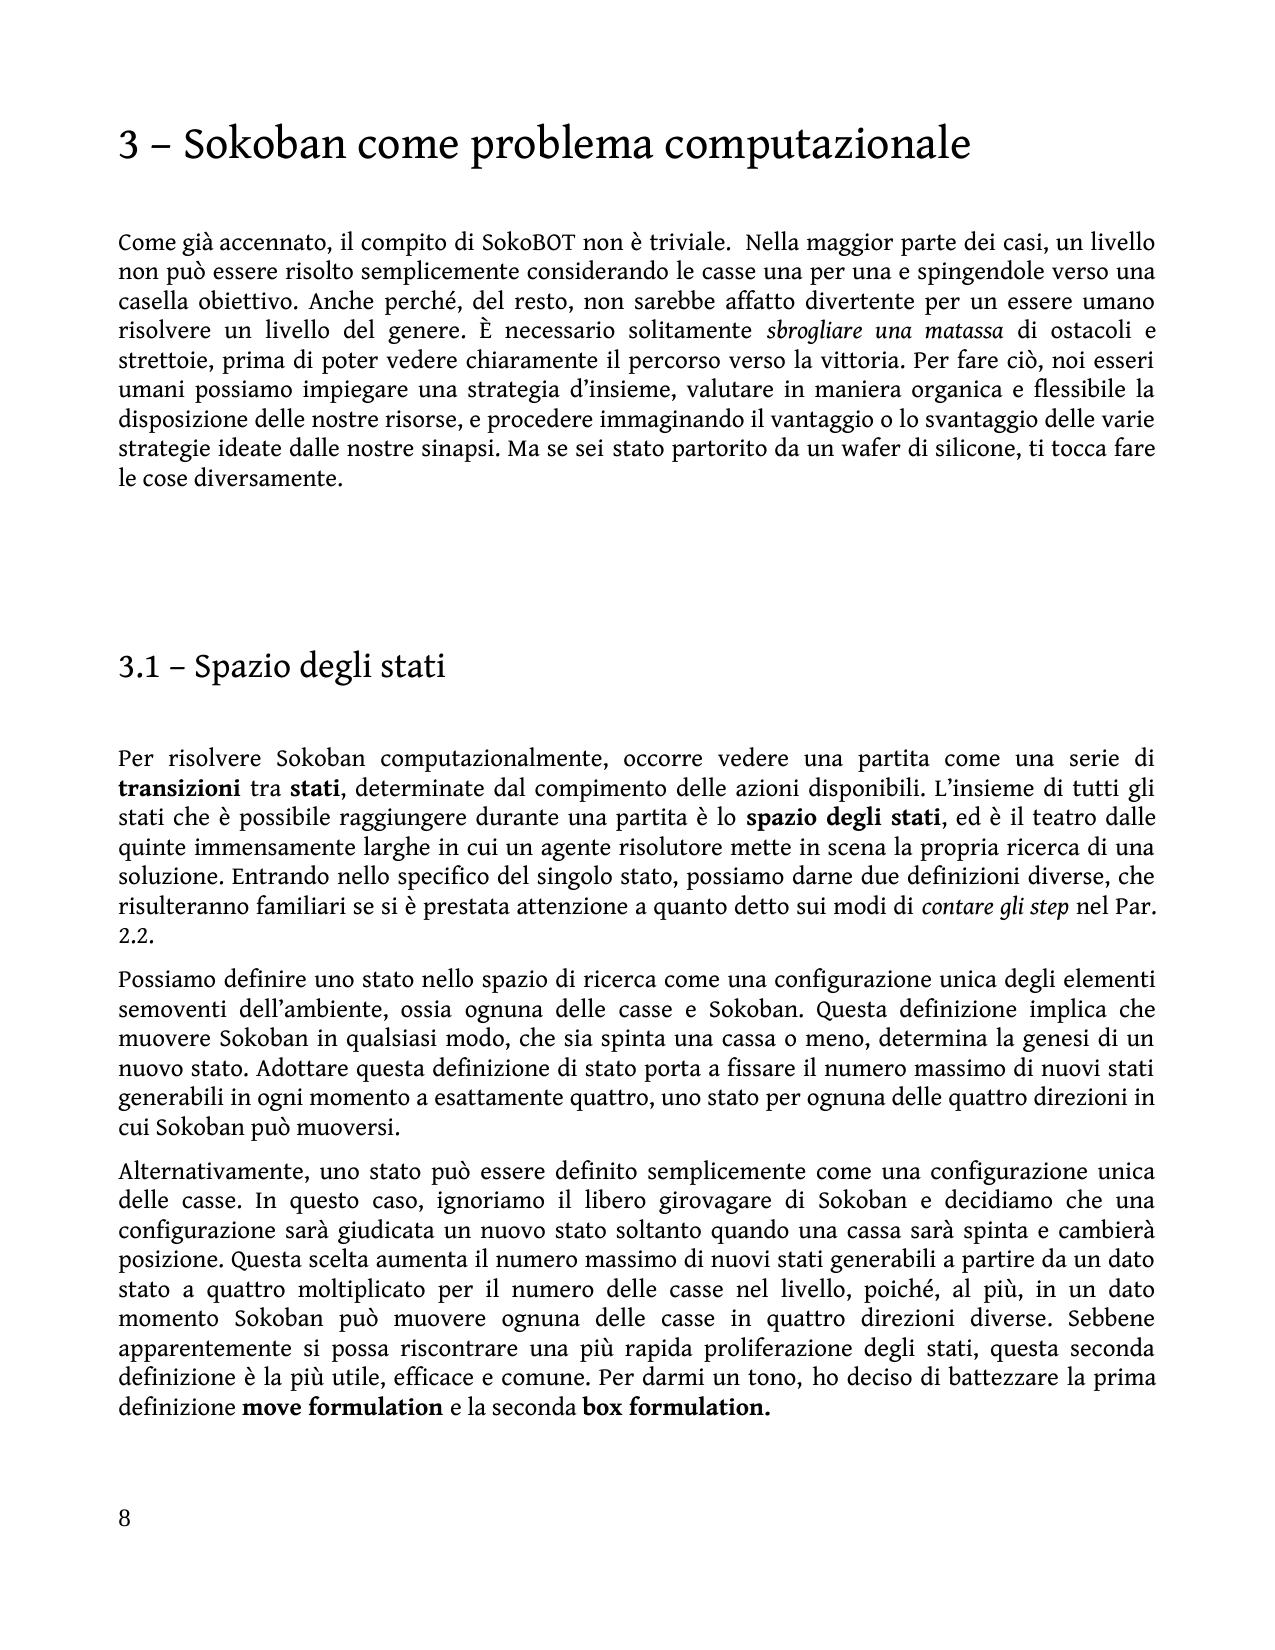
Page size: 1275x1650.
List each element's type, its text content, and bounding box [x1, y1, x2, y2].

subtitle 3 – Sokoban come problema computazionale [118, 118, 1157, 171]
text Per risolvere Sokoban computazionalmente, occorre vedere una partita come una serie di transizioni tra stati, determinate dal compimento delle azioni disponibili. L’insieme di tutti gli stati che è possibile raggiungere durante una partita è lo spazio degli stati, ed è il teatro dalle quinte immensamente larghe in cui un agente risolutore mette in scena la propria ricerca di una soluzione. Entrando nello specifico del singolo stato, possiamo darne due definizioni diverse, che risulteranno familiari se si è prestata attenzione a quanto detto sui modi di contare gli step nel Par. 2.2. [118, 744, 1157, 951]
text Possiamo definire uno stato nello spazio di ricerca come una configurazione unica degli elementi semoventi dell’ambiente, ossia ognuna delle casse e Sokoban. Questa definizione implica che muovere Sokoban in qualsiasi modo, che sia spinta una cassa o meno, determina la genesi di un nuovo stato. Adottare questa definizione di stato porta a fissare il numero massimo di nuovi stati generabili in ogni momento a esattamente quattro, uno stato per ognuna delle quattro direzioni in cui Sokoban può muoversi. [118, 965, 1157, 1142]
subtitle 3.1 – Spazio degli stati [118, 647, 1157, 688]
text Alternativamente, uno stato può essere definito semplicemente come una configurazione unica delle casse. In questo caso, ignoriamo il libero girovagare di Sokoban e decidiamo che una configurazione sarà giudicata un nuovo stato soltanto quando una cassa sarà spinta e cambierà posizione. Questa scelta aumenta il numero massimo di nuovi stati generabili a partire da un dato stato a quattro moltiplicato per il numero delle casse nel livello, poiché, al più, in un dato momento Sokoban può muovere ognuna delle casse in quattro direzioni diverse. Sebbene apparentemente si possa riscontrare una più rapida proliferazione degli stati, questa seconda definizione è la più utile, efficace e comune. Per darmi un tono, ho deciso di battezzare la prima definizione move formulation e la seconda box formulation. [118, 1157, 1157, 1422]
text Come già accennato, il compito di SokoBOT non è triviale. Nella maggior parte dei casi, un livello non può essere risolto semplicemente considerando le casse una per una e spingendole verso una casella obiettivo. Anche perché, del resto, non sarebbe affatto divertente per un essere umano risolvere un livello del genere. È necessario solitamente sbrogliare una matassa di ostacoli e strettoie, prima di poter vedere chiaramente il percorso verso la vittoria. Per fare ciò, noi esseri umani possiamo impiegare una strategia d’insieme, valutare in maniera organica e flessibile la disposizione delle nostre risorse, e procedere immaginando il vantaggio o lo svantaggio delle varie strategie ideate dalle nostre sinapsi. Ma se sei stato partorito da un wafer di silicone, ti tocca fare le cose diversamente. [118, 228, 1157, 493]
